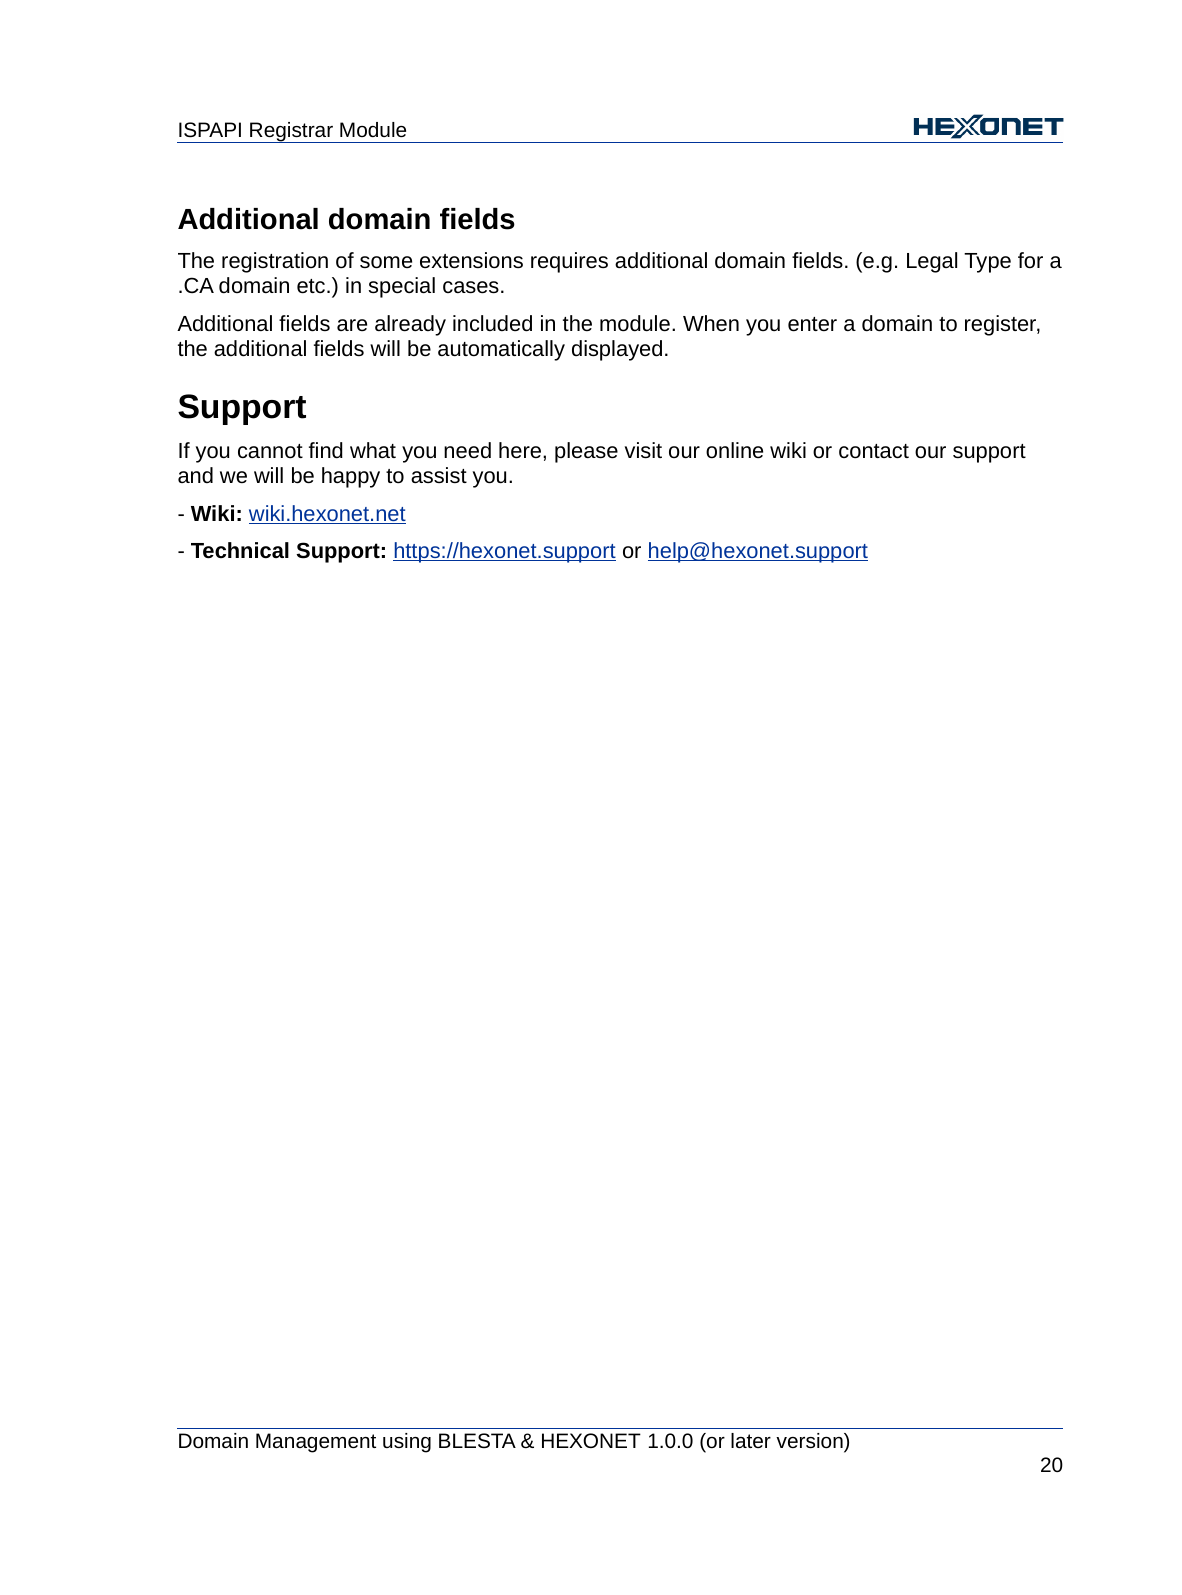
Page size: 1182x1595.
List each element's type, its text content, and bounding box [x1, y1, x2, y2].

picture [912, 113, 1065, 140]
subtitle Additional domain fields [177, 202, 1063, 236]
text If you cannot find what you need here, please visit our online wiki or contact our support and we will be happy to assist you. [177, 438, 1063, 488]
text Additional fields are already included in the module. When you enter a domain to register, the additional fields will be automatically displayed. [177, 311, 1063, 361]
text - Technical Support: https://hexonet.support or help@hexonet.support [177, 538, 1063, 564]
text The registration of some extensions requires additional domain fields. (e.g. Legal Type for a .CA domain etc.) in special cases. [177, 248, 1063, 298]
subtitle Support [177, 386, 1063, 425]
text - Wiki: wiki.hexonet.net [177, 501, 1063, 526]
